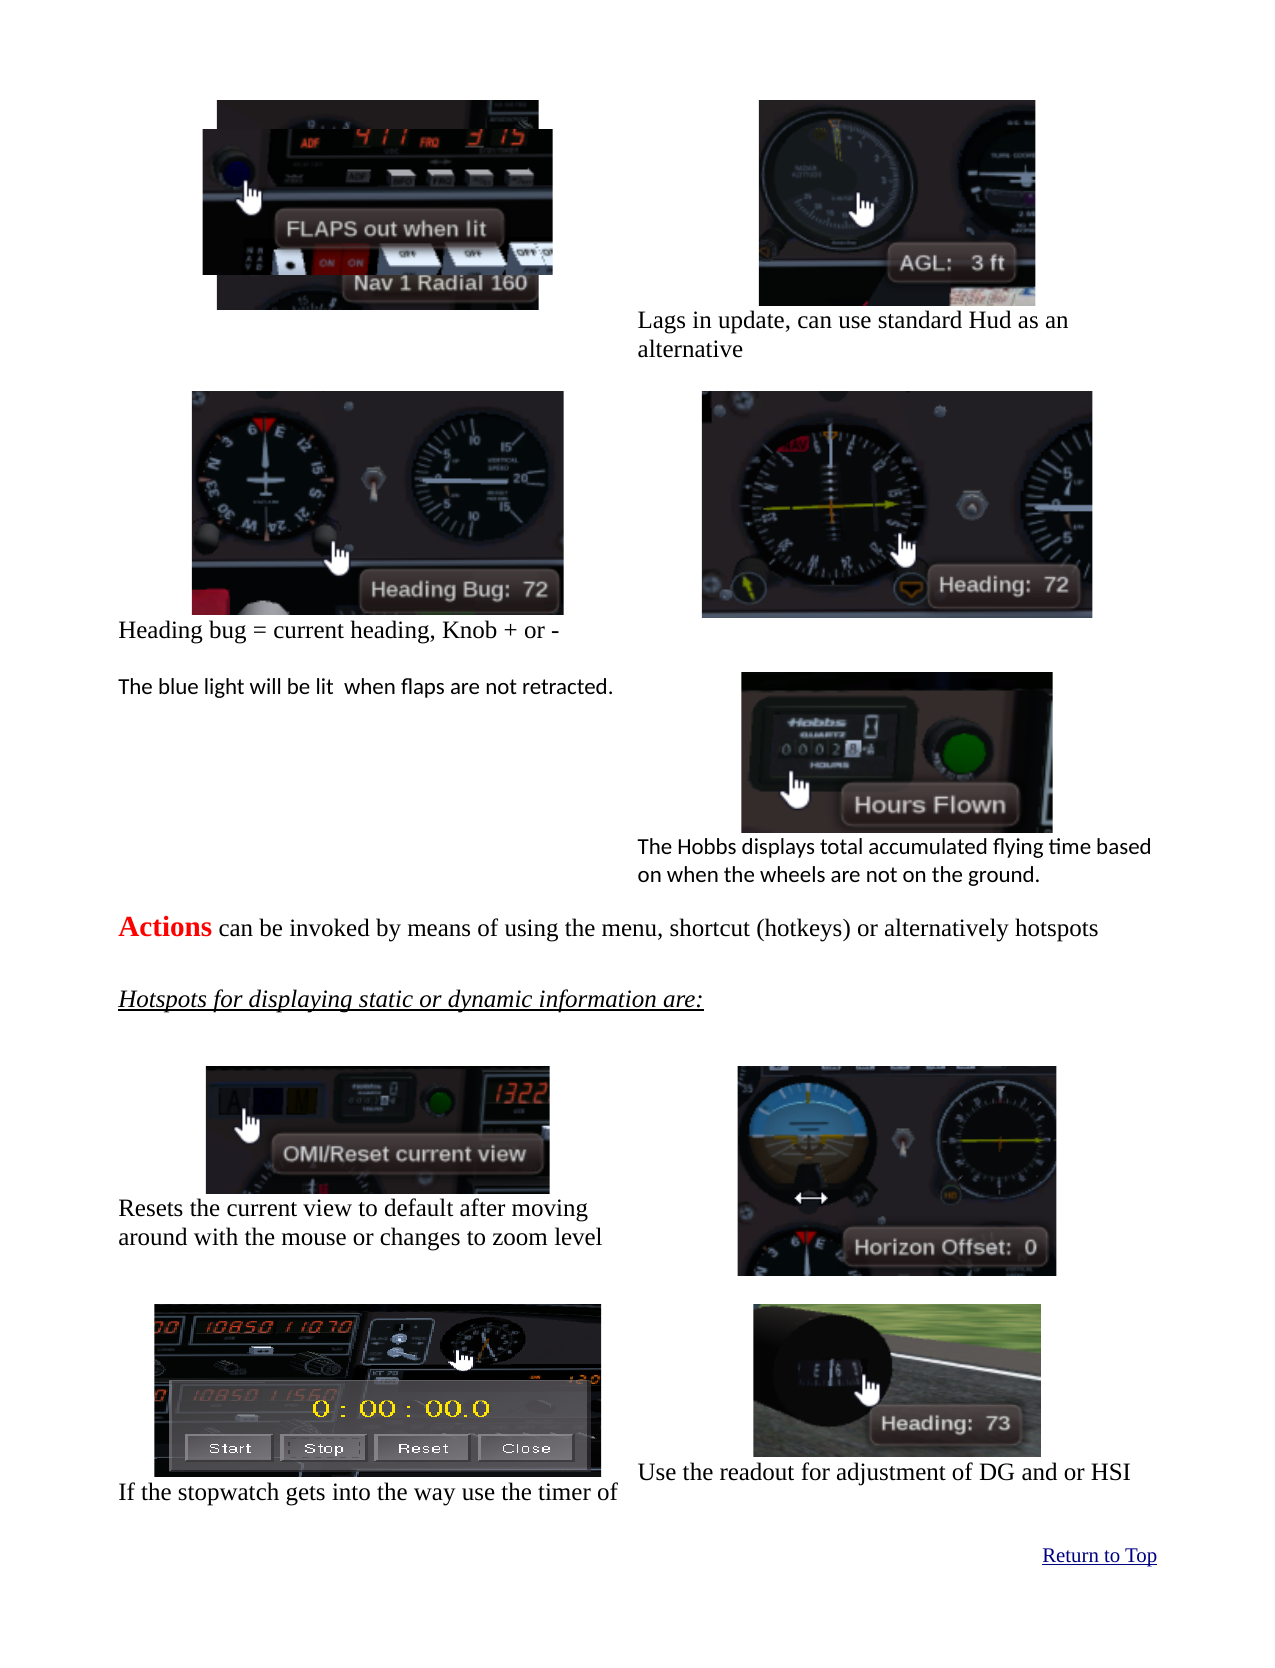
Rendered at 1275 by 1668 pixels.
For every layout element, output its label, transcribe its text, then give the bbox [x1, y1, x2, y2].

picture [202, 100, 553, 310]
table_cell [638, 391, 1157, 672]
picture [741, 672, 1053, 833]
table_cell Lags in update, can use standard Hud as an alternative [638, 100, 1157, 391]
table_cell [539, 100, 637, 274]
table_cell The blue light will be lit when flaps are not retracted. [118, 672, 637, 909]
picture [737, 1066, 1057, 1276]
table_cell Heading bug = current heading, Knob + or - [118, 391, 637, 672]
table_cell [638, 672, 741, 832]
picture [753, 1304, 1041, 1457]
picture [191, 391, 564, 615]
table_cell [118, 275, 637, 391]
picture [205, 1066, 550, 1194]
picture [758, 100, 1036, 306]
picture [154, 1304, 602, 1477]
table_cell Use the readout for adjustment of DG and or HSI [638, 1305, 1157, 1505]
table_cell If the stopwatch gets into the way use the timer of [118, 1305, 637, 1505]
table_cell [1053, 672, 1157, 832]
table_header [638, 1067, 1157, 1305]
table_cell The Hobbs displays total accumulated flying time based on when the wheels are not on the ground. [638, 833, 1157, 909]
text Actions can be invoked by means of using the menu, shortcut (hotkeys) or alternatively hotspots [118, 909, 1157, 943]
table_header Resets the current view to default after moving around with the mouse or changes to zoom level [118, 1067, 637, 1305]
text Hotspots for displaying static or dynamic information are: [118, 984, 1157, 1013]
picture [701, 391, 1093, 618]
table_cell [118, 100, 216, 274]
